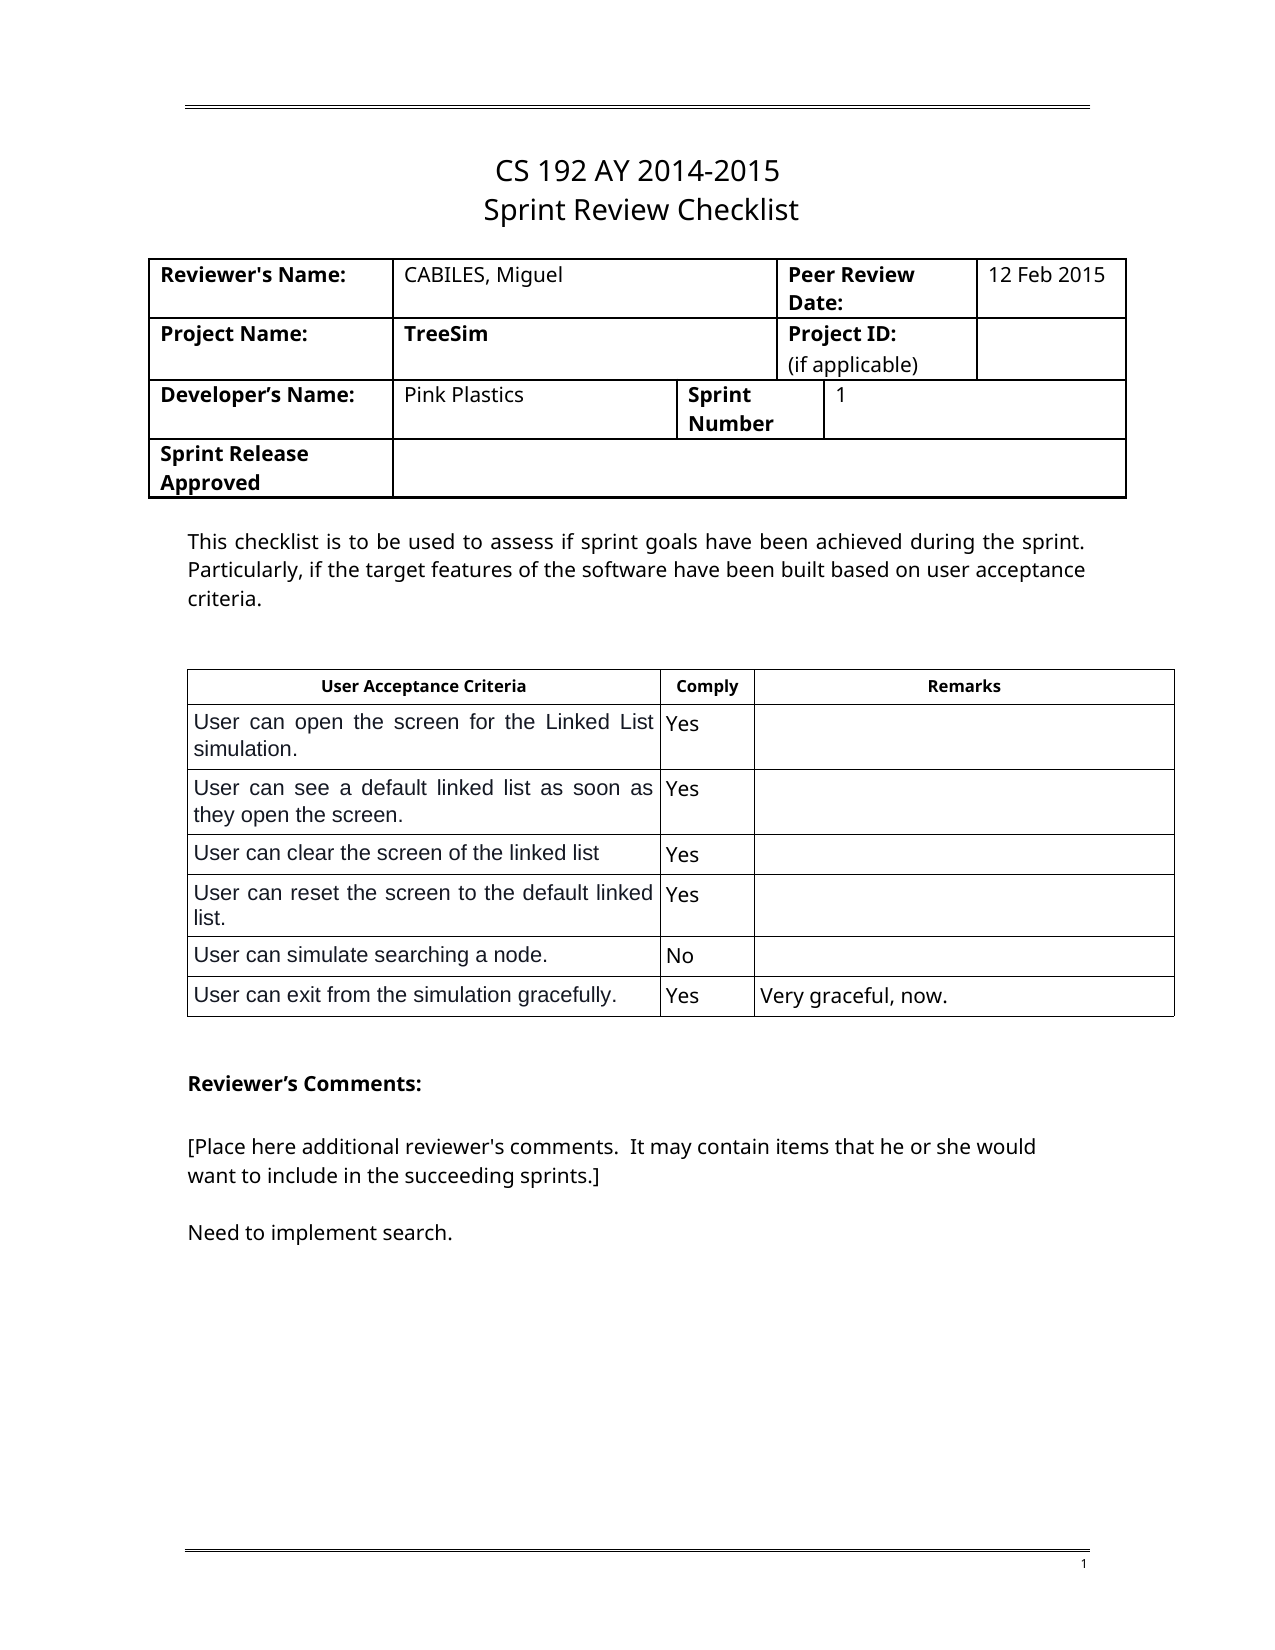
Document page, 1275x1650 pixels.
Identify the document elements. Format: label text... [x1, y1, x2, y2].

table_cell [755, 835, 1174, 874]
table_cell Yes [661, 875, 754, 936]
table_cell [755, 770, 1174, 834]
subtitle Reviewer’s Comments: [187, 1069, 1087, 1126]
table_cell Project Name: [150, 319, 392, 378]
table_cell No [661, 937, 754, 976]
text Need to implement search. [187, 1218, 1087, 1246]
table_cell [978, 319, 1125, 378]
table_cell User can open the screen for the Linked List simulation. [188, 705, 660, 769]
table_header Remarks [755, 670, 1174, 703]
table_cell User can simulate searching a node. [188, 937, 660, 976]
text CS 192 AY 2014-2015 [187, 150, 1087, 190]
table_cell Yes [661, 835, 754, 874]
table_cell Yes [661, 770, 754, 834]
table_cell [394, 440, 1125, 496]
table_cell (if applicable) [778, 348, 976, 378]
table_cell [755, 937, 1174, 976]
table_cell Pink Plastics [394, 381, 676, 437]
table_cell Sprint Number [678, 381, 823, 437]
table_cell Developer’s Name: [150, 381, 392, 437]
text Sprint Review Checklist [187, 190, 1087, 229]
table_header CABILES, Miguel [394, 260, 776, 317]
table_cell User can reset the screen to the default linked list. [188, 875, 660, 936]
table_cell 1 [825, 381, 1125, 437]
table_cell [755, 705, 1174, 769]
table_header User Acceptance Criteria [188, 670, 660, 703]
table_cell User can exit from the simulation gracefully. [188, 977, 660, 1016]
table_cell TreeSim [394, 319, 776, 378]
table_cell [755, 875, 1174, 936]
text This checklist is to be used to assess if sprint goals have been achieved during the sprint. Particularly, if the target features of the software have been built based on user acceptance criteria. [187, 527, 1087, 612]
table_header Reviewer's Name: [150, 260, 392, 317]
table_header Comply [661, 670, 754, 703]
table_cell Sprint Release Approved [150, 440, 392, 496]
text [Place here additional reviewer's comments. It may contain items that he or she would want to include in the succeeding sprints.] [187, 1132, 1087, 1189]
table_cell Yes [661, 977, 754, 1016]
table_cell Yes [661, 705, 754, 769]
table_cell Project ID: [778, 319, 976, 348]
table_header Peer Review Date: [778, 260, 976, 317]
table_cell User can clear the screen of the linked list [188, 835, 660, 874]
table_cell User can see a default linked list as soon as they open the screen. [188, 770, 660, 834]
table_cell Very graceful, now. [755, 977, 1174, 1016]
table_header 12 Feb 2015 [978, 260, 1125, 317]
